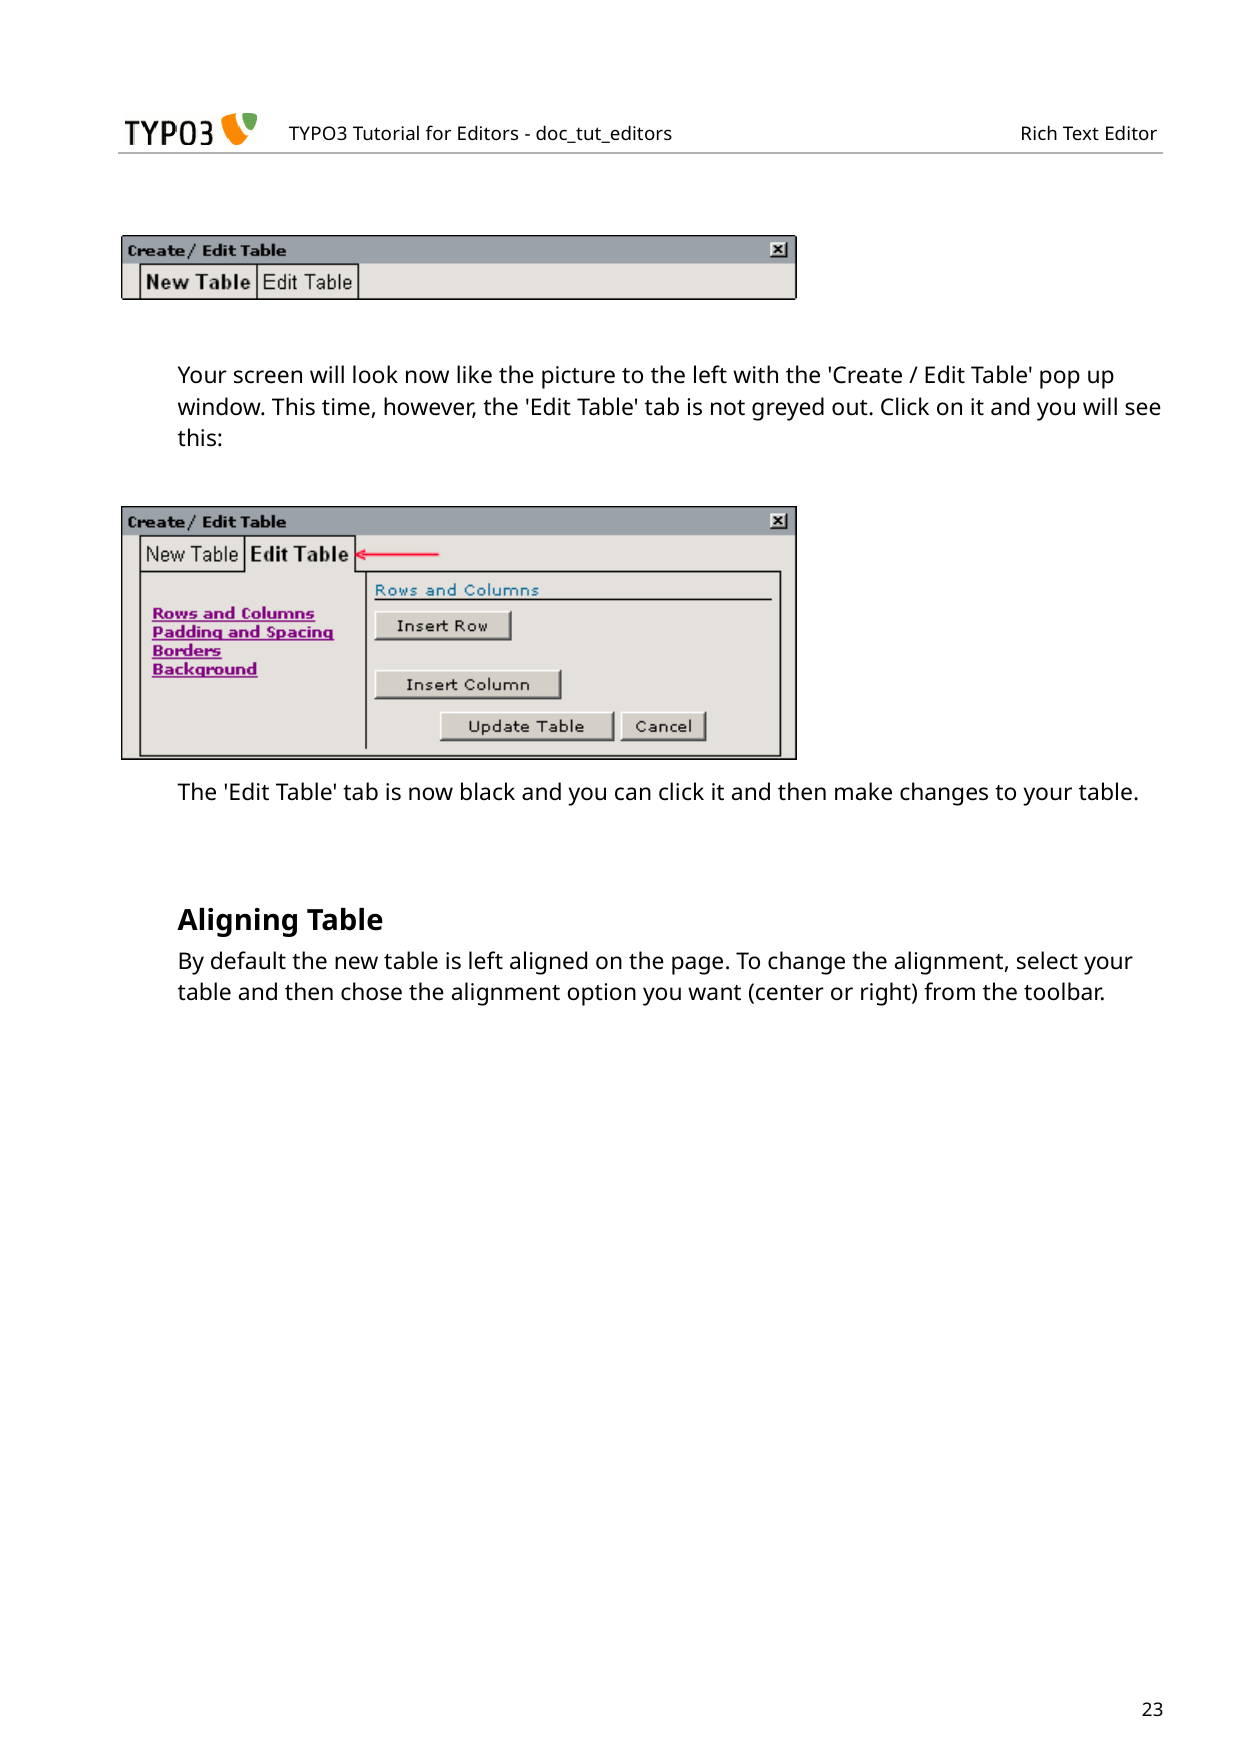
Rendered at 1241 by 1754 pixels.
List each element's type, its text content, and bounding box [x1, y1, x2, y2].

picture [121, 235, 797, 300]
text The 'Edit Table' tab is now black and you can click it and then make changes to your table. [120, 505, 1163, 838]
subtitle Aligning Table [177, 899, 1163, 939]
picture [124, 112, 260, 145]
picture [121, 506, 797, 760]
text By default the new table is left aligned on the page. To change the alignment, select your table and then chose the alignment option you want (center or right) from the toolbar. [177, 945, 1163, 1007]
text Your screen will look now like the picture to the left with the 'Create / Edit Table' pop up window. This time, however, the 'Edit Table' tab is not greyed out. Click on it and you will see this: [177, 359, 1163, 452]
